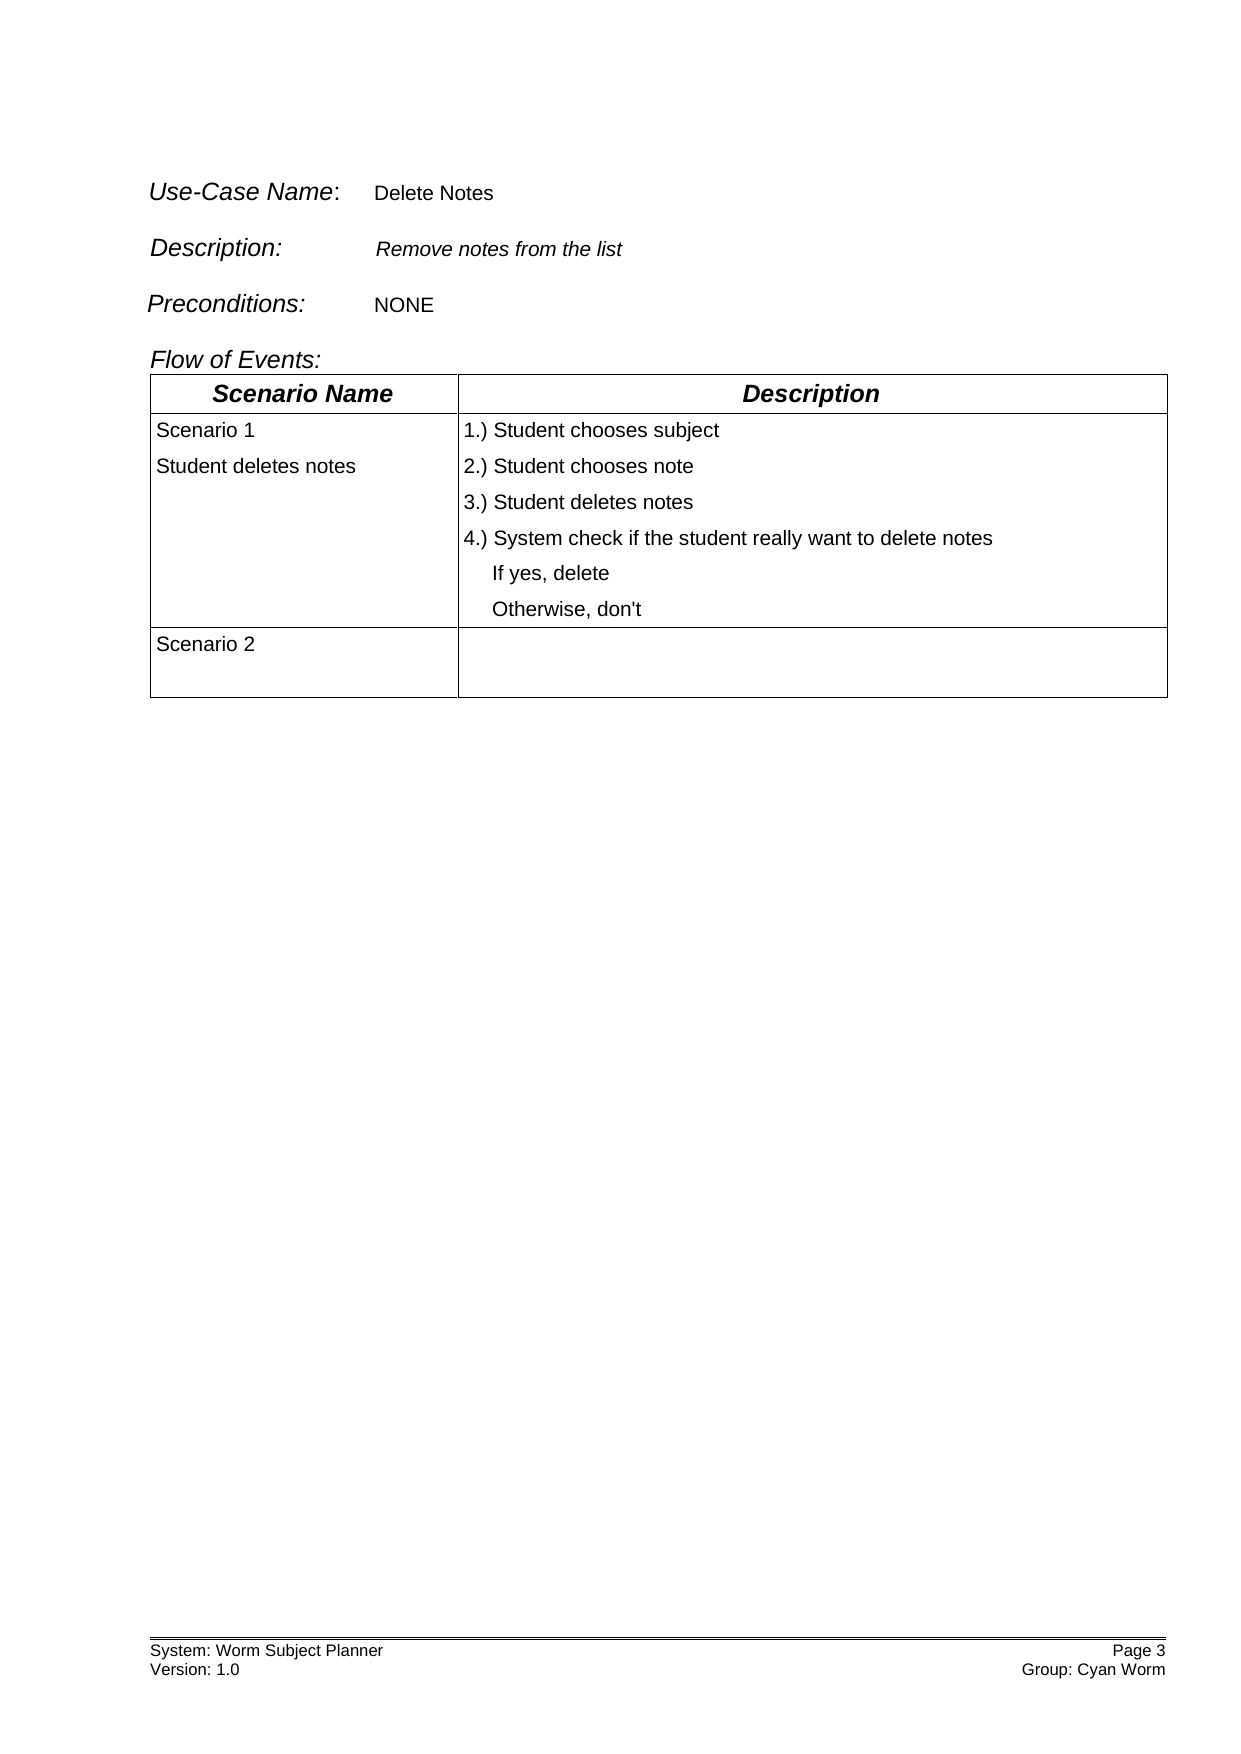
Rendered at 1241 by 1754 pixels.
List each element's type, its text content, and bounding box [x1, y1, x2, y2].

text Preconditions: NONE [147, 290, 1166, 318]
table_cell 1.) Student chooses subject 2.) Student chooses note 3.) Student deletes notes 4.) System check if the student really want to delete notes If yes, delete Otherwise, don't [459, 414, 1167, 627]
table_cell [459, 628, 1167, 697]
text Use-Case Name: Delete Notes [148, 178, 1166, 206]
table_header Scenario Name [151, 375, 457, 413]
table_cell Scenario 1 Student deletes notes [151, 414, 457, 627]
table_header Description [459, 375, 1167, 413]
text Flow of Events: [150, 346, 1166, 374]
text Description: Remove notes from the list [150, 234, 1166, 262]
table_cell Scenario 2 [151, 628, 457, 697]
